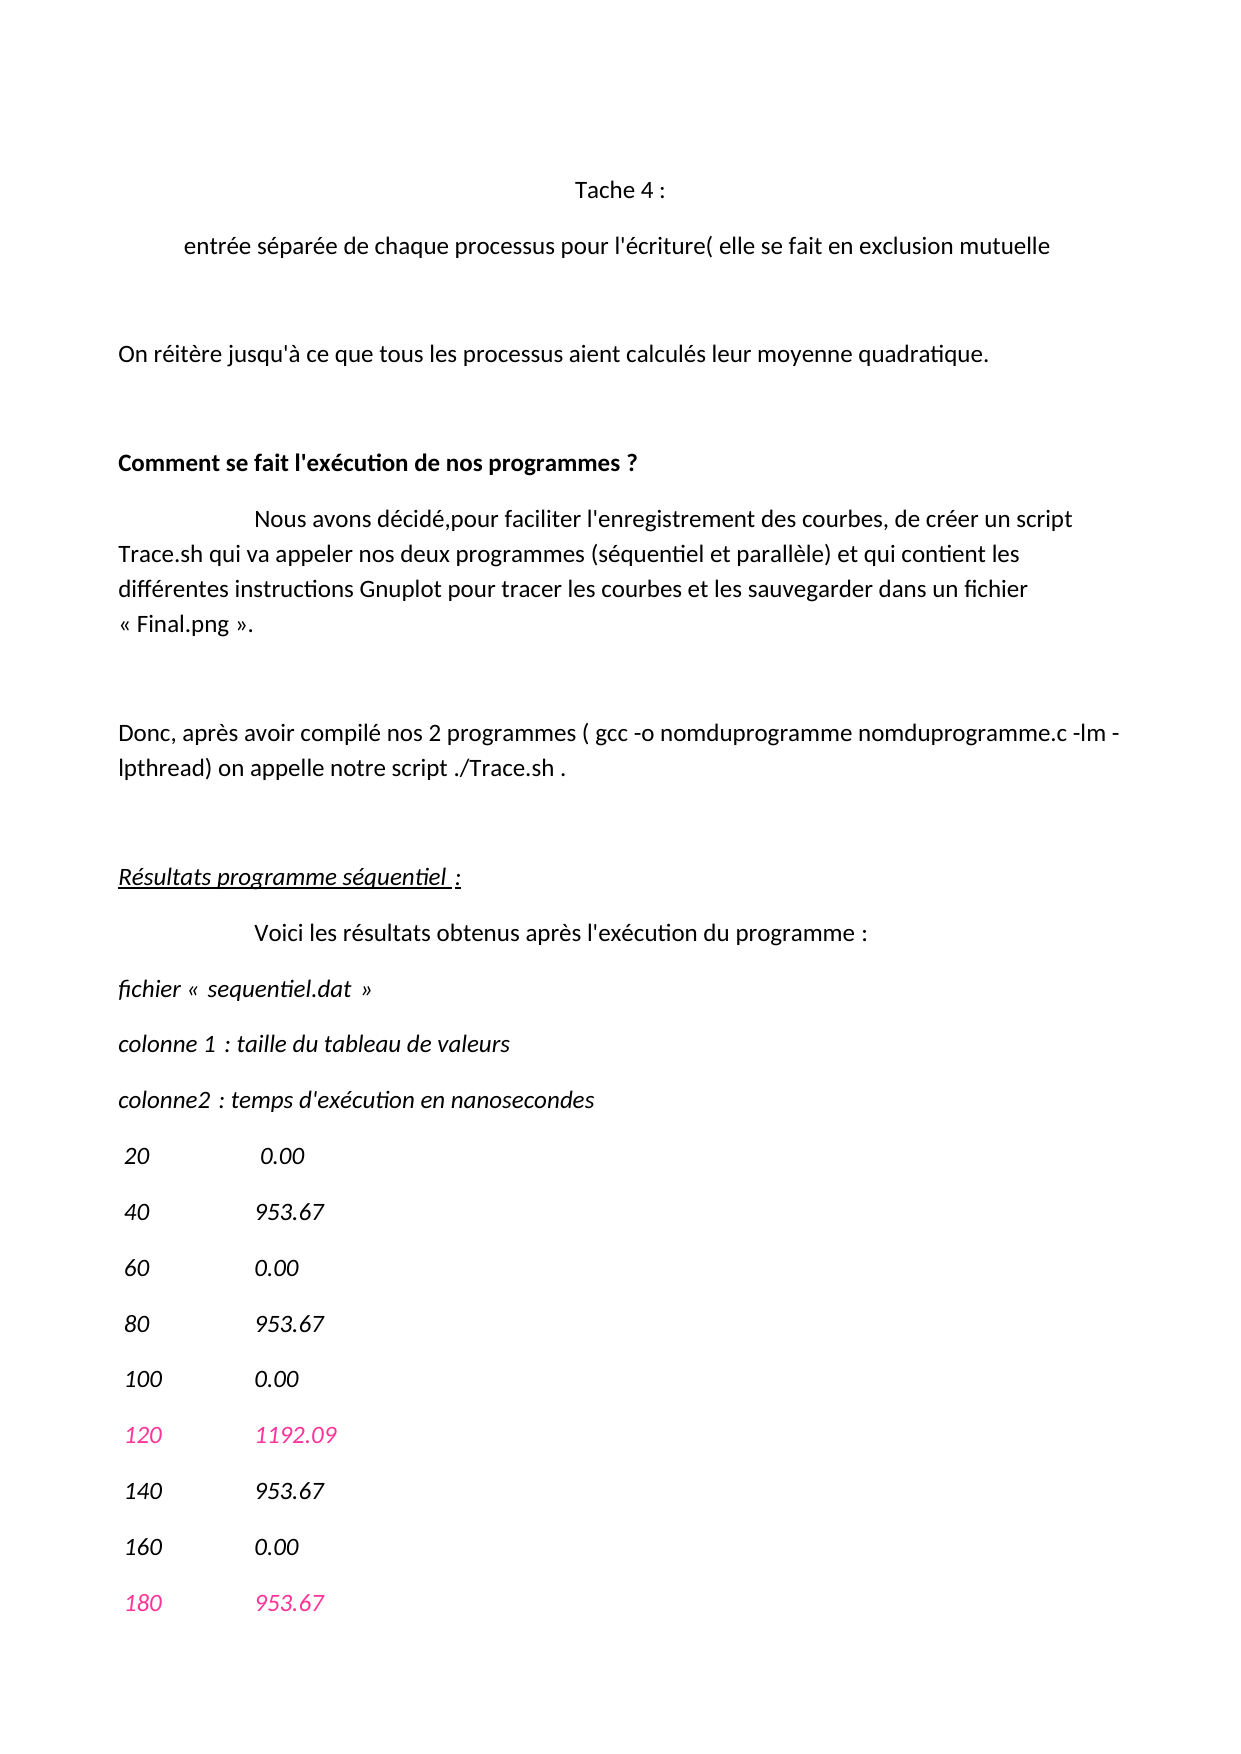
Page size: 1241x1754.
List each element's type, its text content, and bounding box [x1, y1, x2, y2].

text Tache 4 : [118, 174, 1122, 204]
text Donc, après avoir compilé nos 2 programmes ( gcc -o nomduprogramme nomduprogramme.c -lm -lpthread) on appelle notre script ./Trace.sh . [118, 717, 1122, 783]
text 140 953.67 [118, 1475, 1122, 1506]
text Voici les résultats obtenus après l'exécution du programme : [118, 917, 1122, 947]
text 60 0.00 [118, 1252, 1122, 1282]
text fichier « sequentiel.dat » [118, 973, 1122, 1003]
text Résultats programme séquentiel : [118, 861, 1122, 892]
text 80 953.67 [118, 1308, 1122, 1338]
text 40 953.67 [118, 1196, 1122, 1227]
text 160 0.00 [118, 1531, 1122, 1562]
text Nous avons décidé,pour faciliter l'enregistrement des courbes, de créer un script Trace.sh qui va appeler nos deux programmes (séquentiel et parallèle) et qui contient les différentes instructions Gnuplot pour tracer les courbes et les sauvegarder dans un fichier « Final.png ». [118, 503, 1122, 639]
text On réitère jusqu'à ce que tous les processus aient calculés leur moyenne quadratique. [118, 339, 1122, 369]
text colonne2 : temps d'exécution en nanosecondes [118, 1084, 1122, 1115]
text 100 0.00 [118, 1363, 1122, 1394]
text 20 0.00 [118, 1140, 1122, 1171]
text colonne 1 : taille du tableau de valeurs [118, 1028, 1122, 1059]
text 120 1192.09 [118, 1419, 1122, 1450]
text entrée séparée de chaque processus pour l'écriture( elle se fait en exclusion mutuelle [118, 230, 1122, 260]
text Comment se fait l'exécution de nos programmes ? [118, 447, 1122, 478]
text 180 953.67 [118, 1587, 1122, 1617]
